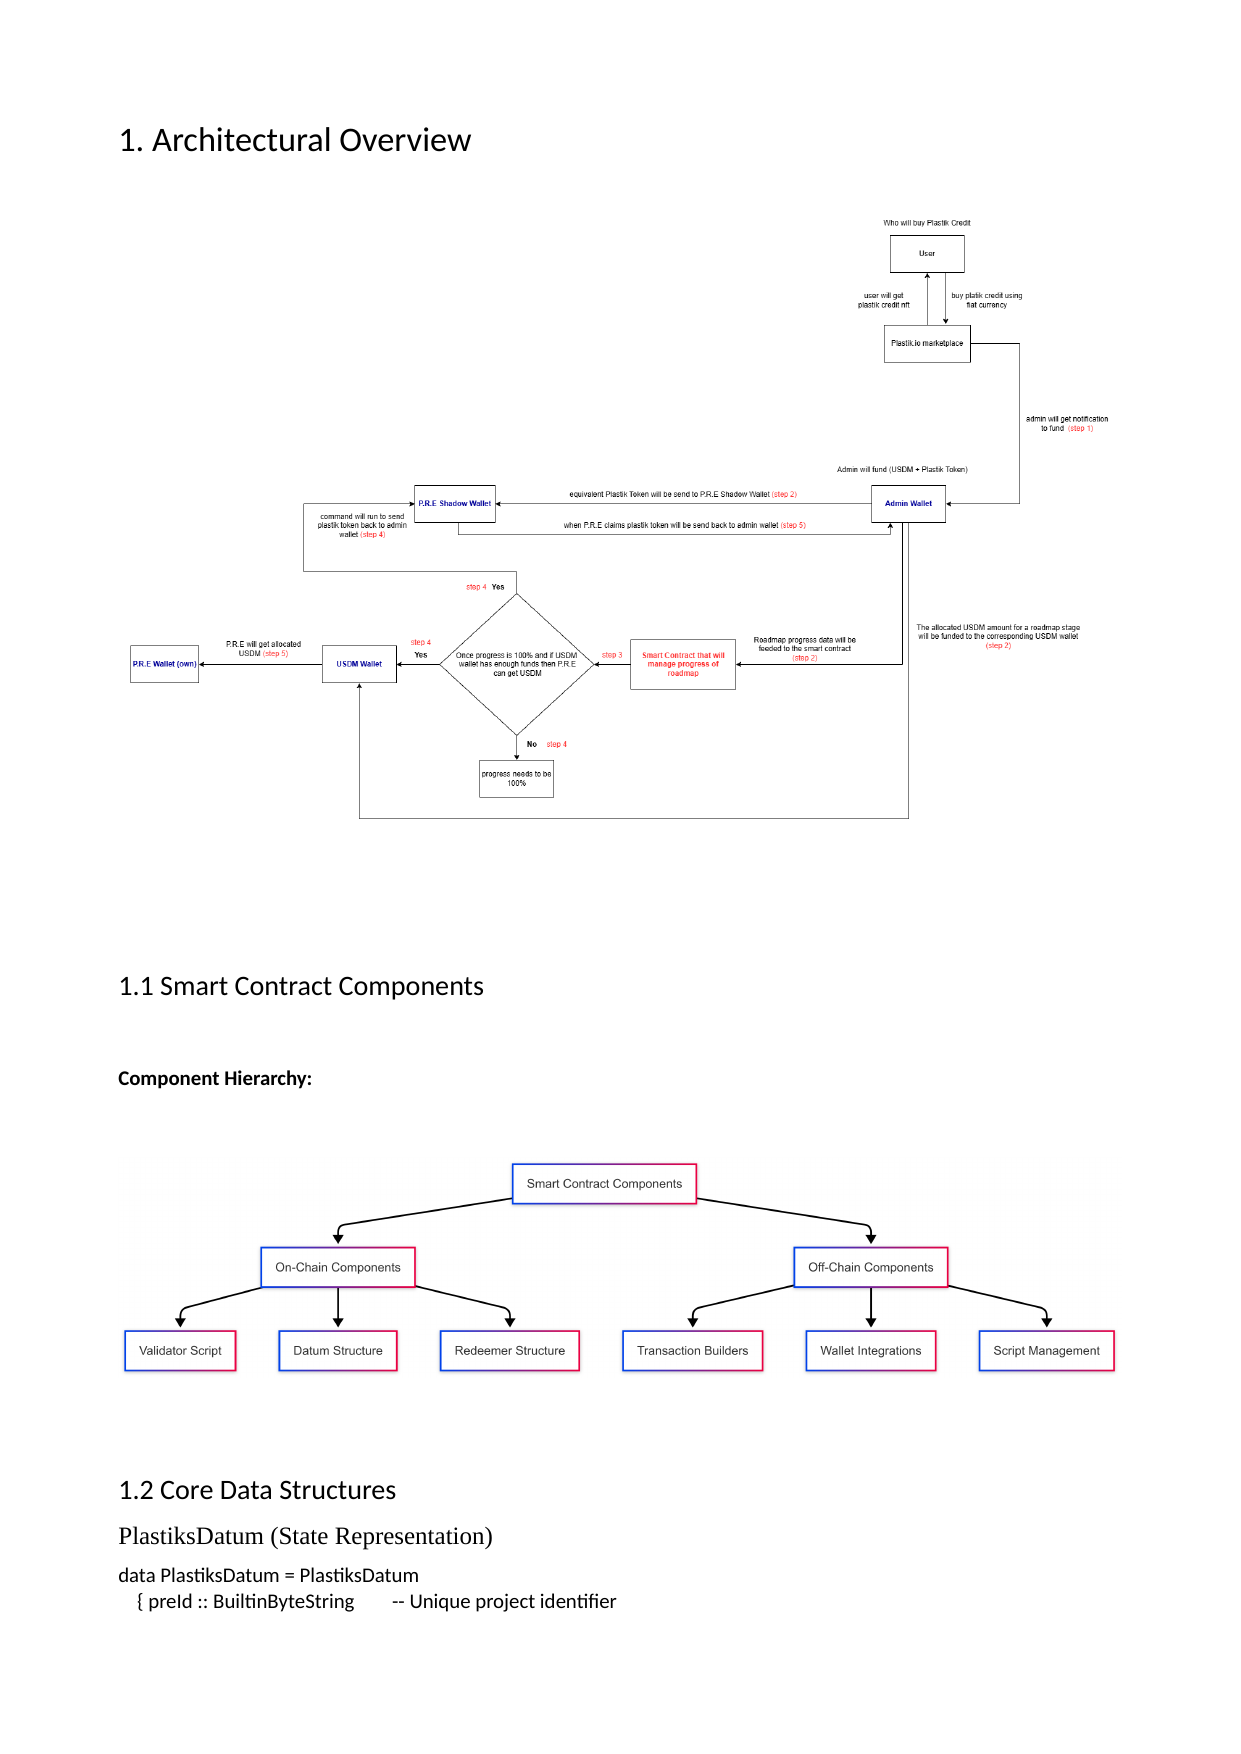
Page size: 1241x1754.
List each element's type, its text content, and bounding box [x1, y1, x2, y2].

text { preId :: BuiltinByteString -- Unique project identifier [118, 1588, 1122, 1613]
subtitle PlastiksDatum (State Representation) [118, 1521, 1122, 1550]
subtitle 1.2 Core Data Structures [118, 1472, 1122, 1506]
subtitle 1. Architectural Overview [118, 118, 1122, 160]
subtitle 1.1 Smart Contract Components [118, 968, 1122, 1002]
text Component Hierarchy: [118, 1065, 1122, 1091]
picture [118, 201, 1123, 836]
picture [118, 1157, 1123, 1378]
text data PlastiksDatum = PlastiksDatum [118, 1563, 1122, 1588]
